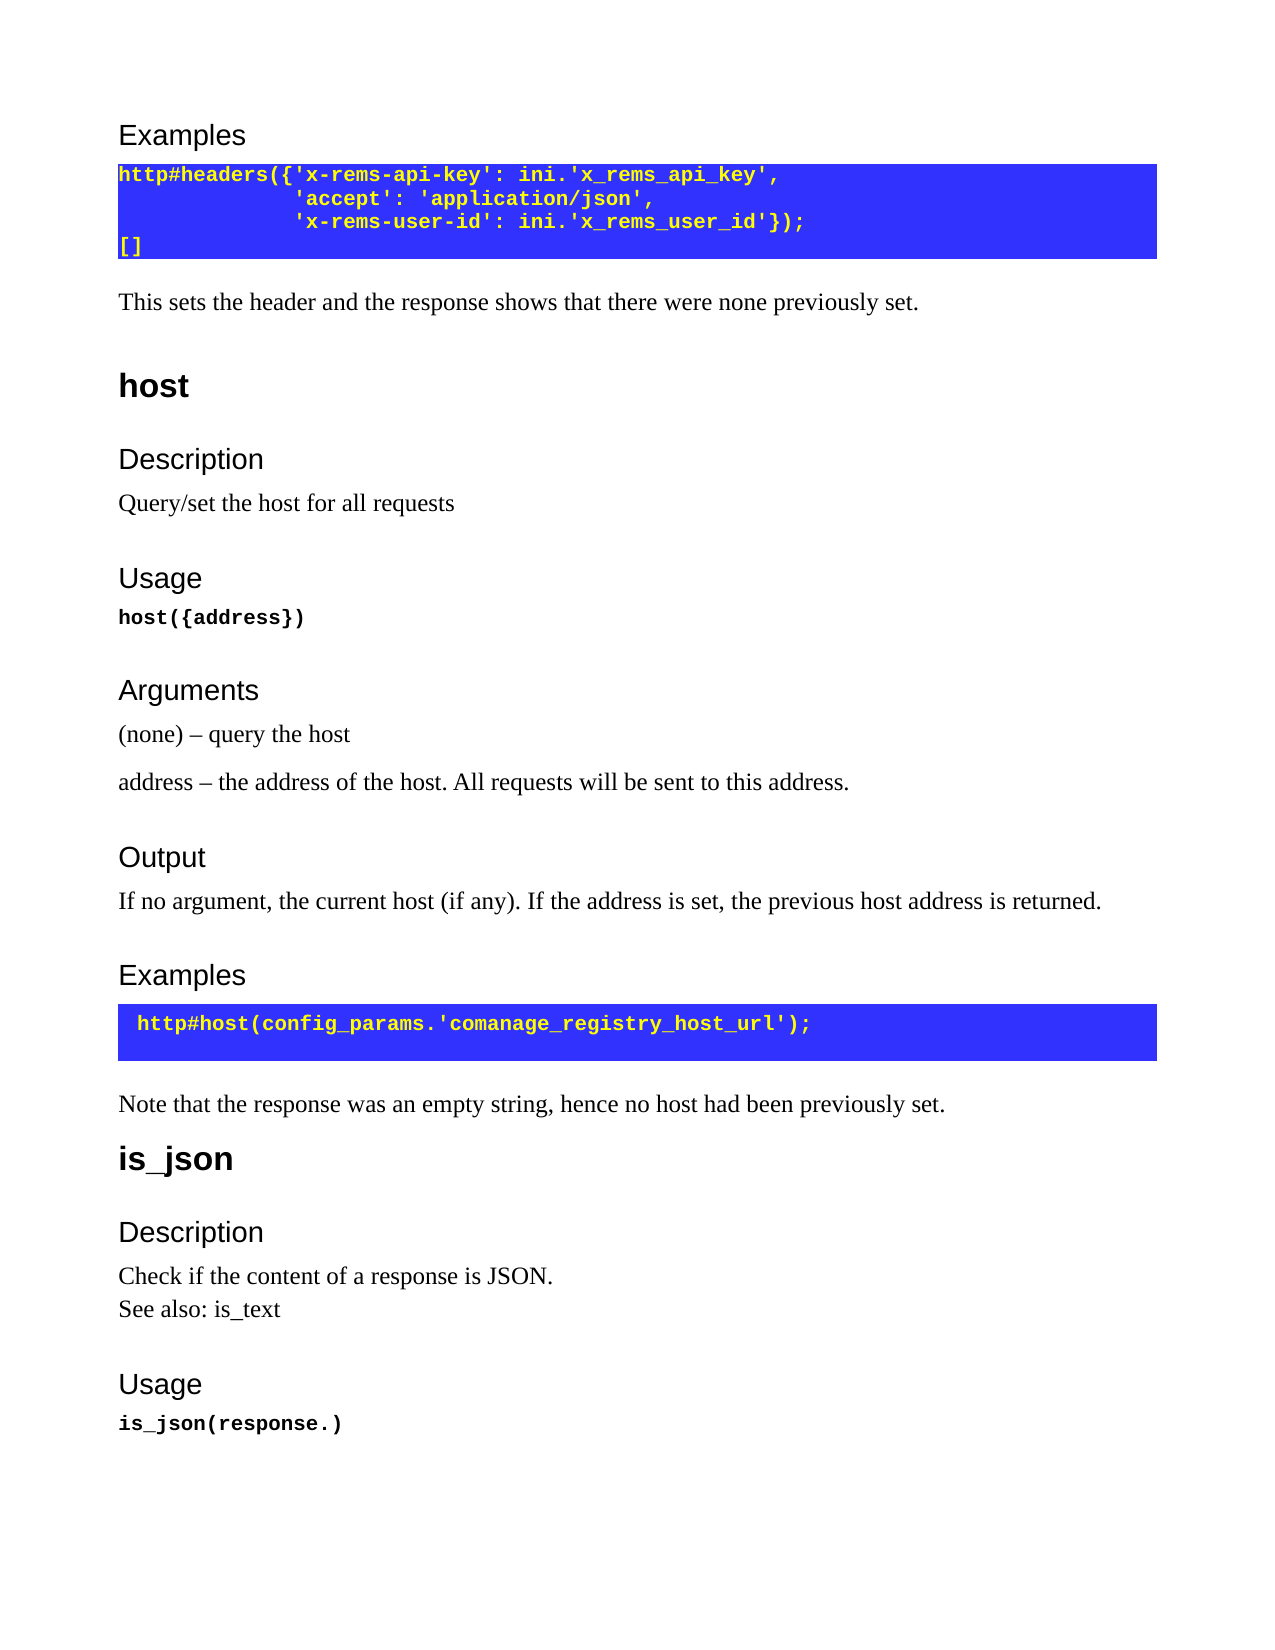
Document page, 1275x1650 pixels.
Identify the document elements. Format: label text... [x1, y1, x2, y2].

text Note that the response was an empty string, hence no host had been previously set. [118, 1089, 1157, 1118]
text (none) – query the host [118, 719, 1157, 748]
text Check if the content of a response is JSON. See also: is_text [118, 1261, 1157, 1323]
text host({address}) [118, 607, 1157, 630]
text is_json(response.) [118, 1413, 1157, 1436]
subtitle Examples [118, 958, 1157, 992]
subtitle Usage [118, 1367, 1157, 1400]
subtitle host [118, 366, 1157, 404]
text Query/set the host for all requests [118, 488, 1157, 517]
text http#host(config_params.'comanage_registry_host_url'); [118, 1004, 1157, 1061]
subtitle Description [118, 1215, 1157, 1249]
subtitle Description [118, 442, 1157, 476]
subtitle Arguments [118, 673, 1157, 707]
text address – the address of the host. All requests will be sent to this address. [118, 767, 1157, 796]
text This sets the header and the response shows that there were none previously set. [118, 259, 1157, 316]
subtitle is_json [118, 1139, 1157, 1178]
subtitle Output [118, 840, 1157, 873]
text 'x-rems-user-id': ini.'x_rems_user_id'}); [] [118, 211, 1157, 259]
subtitle Usage [118, 561, 1157, 594]
text http#headers({'x-rems-api-key': ini.'x_rems_api_key', [118, 164, 1157, 188]
text 'accept': 'application/json', [118, 188, 1157, 211]
subtitle Examples [118, 118, 1157, 152]
text If no argument, the current host (if any). If the address is set, the previous host address is returned. [118, 886, 1157, 914]
